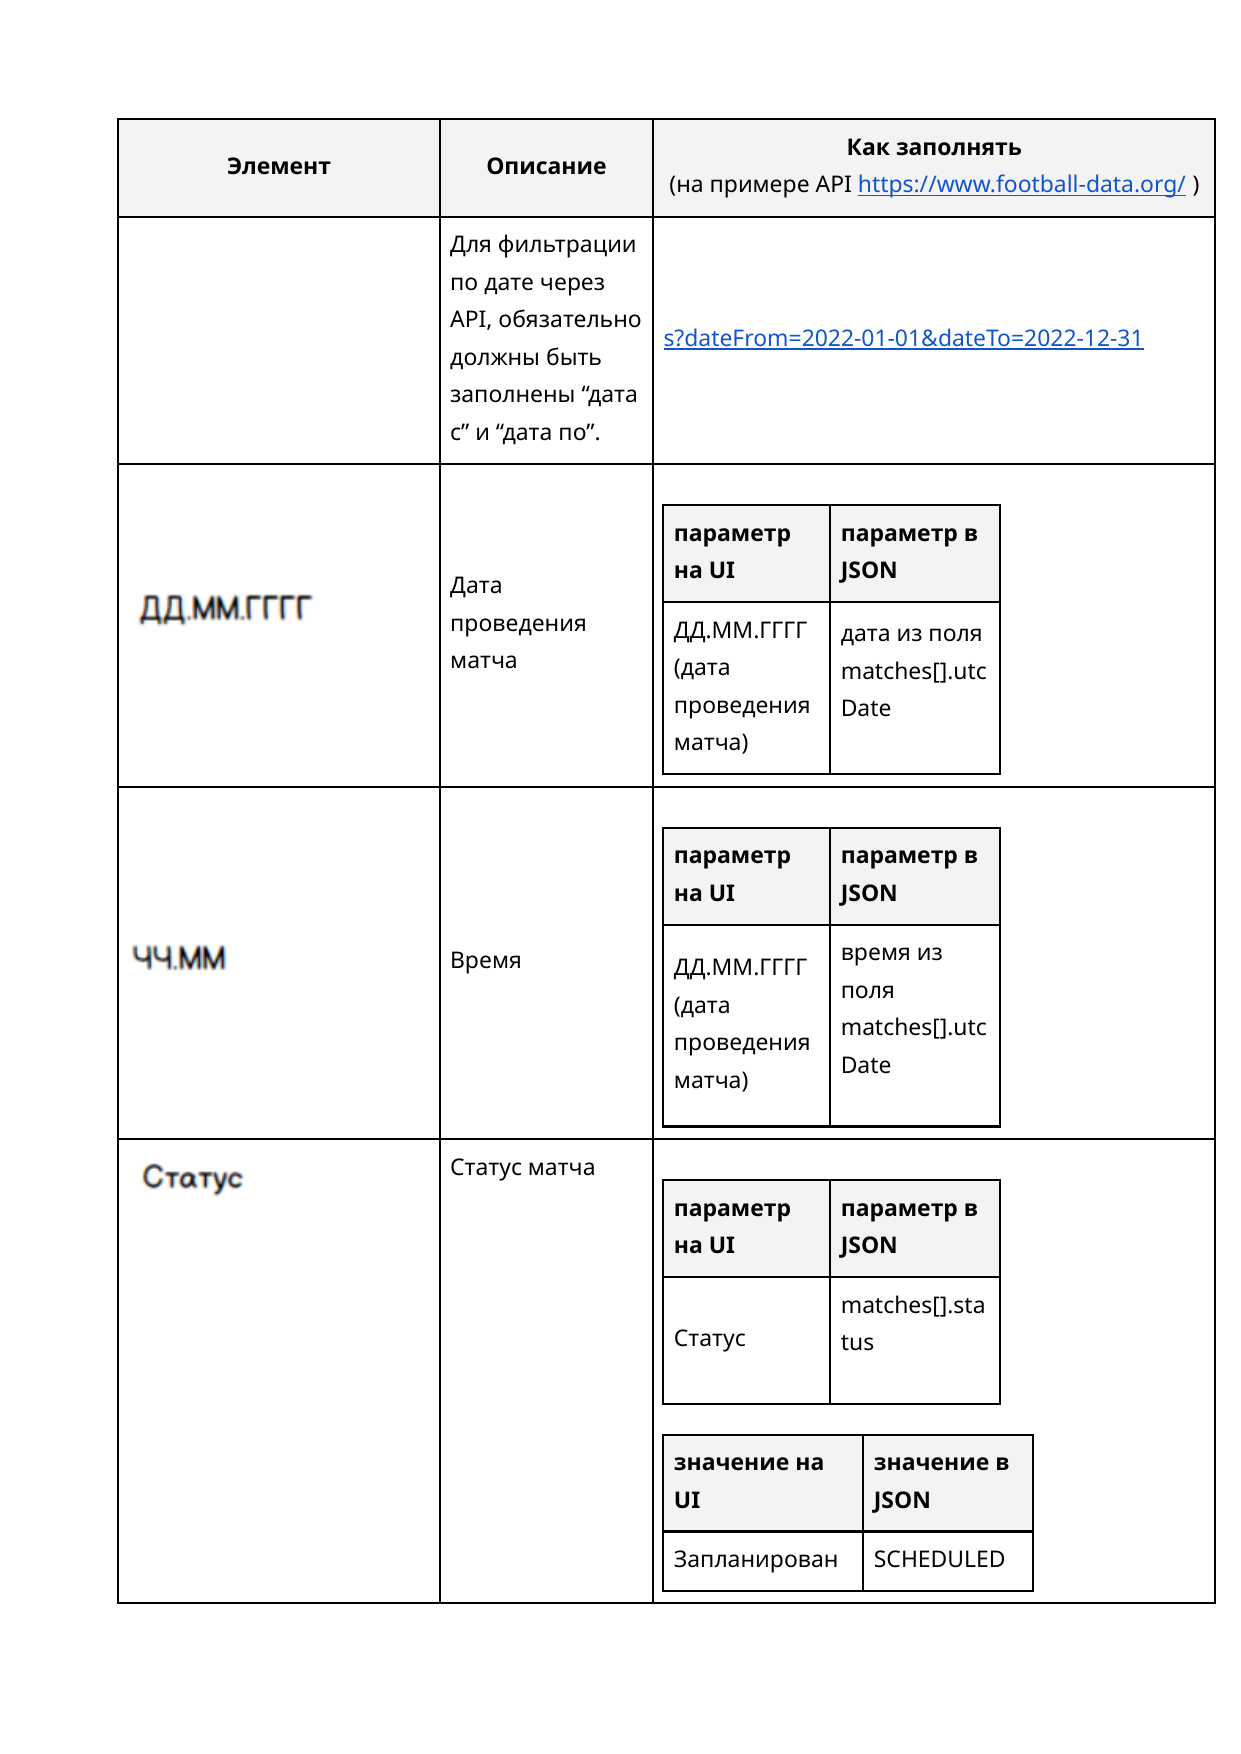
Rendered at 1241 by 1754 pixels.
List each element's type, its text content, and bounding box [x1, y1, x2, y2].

table_header Описание [441, 120, 652, 216]
table_cell [654, 465, 1214, 786]
table_cell Время [441, 788, 652, 1138]
table_cell matches[].status [831, 1278, 999, 1403]
table_header параметр в JSON [831, 506, 999, 601]
table_cell [654, 1140, 1214, 1602]
table_cell s?dateFrom=2022-01-01&dateTo=2022-12-31 [654, 218, 1214, 463]
table_cell ДД.ММ.ГГГГ (дата проведения матча) [664, 603, 829, 773]
table_header Как заполнять (на примере API https://www.football-data.org/ ) [654, 120, 1214, 216]
table_header параметр в JSON [831, 1181, 999, 1276]
table_header значение на UI [664, 1436, 862, 1530]
table_cell [119, 465, 439, 786]
table_cell SCHEDULED [864, 1533, 1032, 1590]
table_cell Статус матча [441, 1140, 652, 1602]
table_cell Дата проведения матча [441, 465, 652, 786]
table_cell [119, 218, 439, 463]
table_header параметр на UI [664, 506, 829, 601]
table_cell Статус [664, 1278, 829, 1403]
table_cell Запланирован [664, 1533, 862, 1590]
picture [128, 587, 320, 629]
table_header Элемент [119, 120, 439, 216]
table_cell дата из поля matches[].utcDate [831, 603, 999, 773]
table_header параметр на UI [664, 829, 829, 924]
table_header параметр на UI [664, 1181, 829, 1276]
table_cell [119, 788, 439, 1138]
table_cell [119, 1140, 439, 1602]
picture [128, 1150, 257, 1202]
table_cell [654, 788, 1214, 1138]
table_cell Для фильтрации по дате через API, обязательно должны быть заполнены “дата с” и “дата по”. [441, 218, 652, 463]
table_cell время из поля matches[].utcDate [831, 926, 999, 1125]
table_cell ДД.ММ.ГГГГ (дата проведения матча) [664, 926, 829, 1125]
table_header значение в JSON [864, 1436, 1032, 1530]
table_header параметр в JSON [831, 829, 999, 924]
picture [128, 935, 238, 985]
